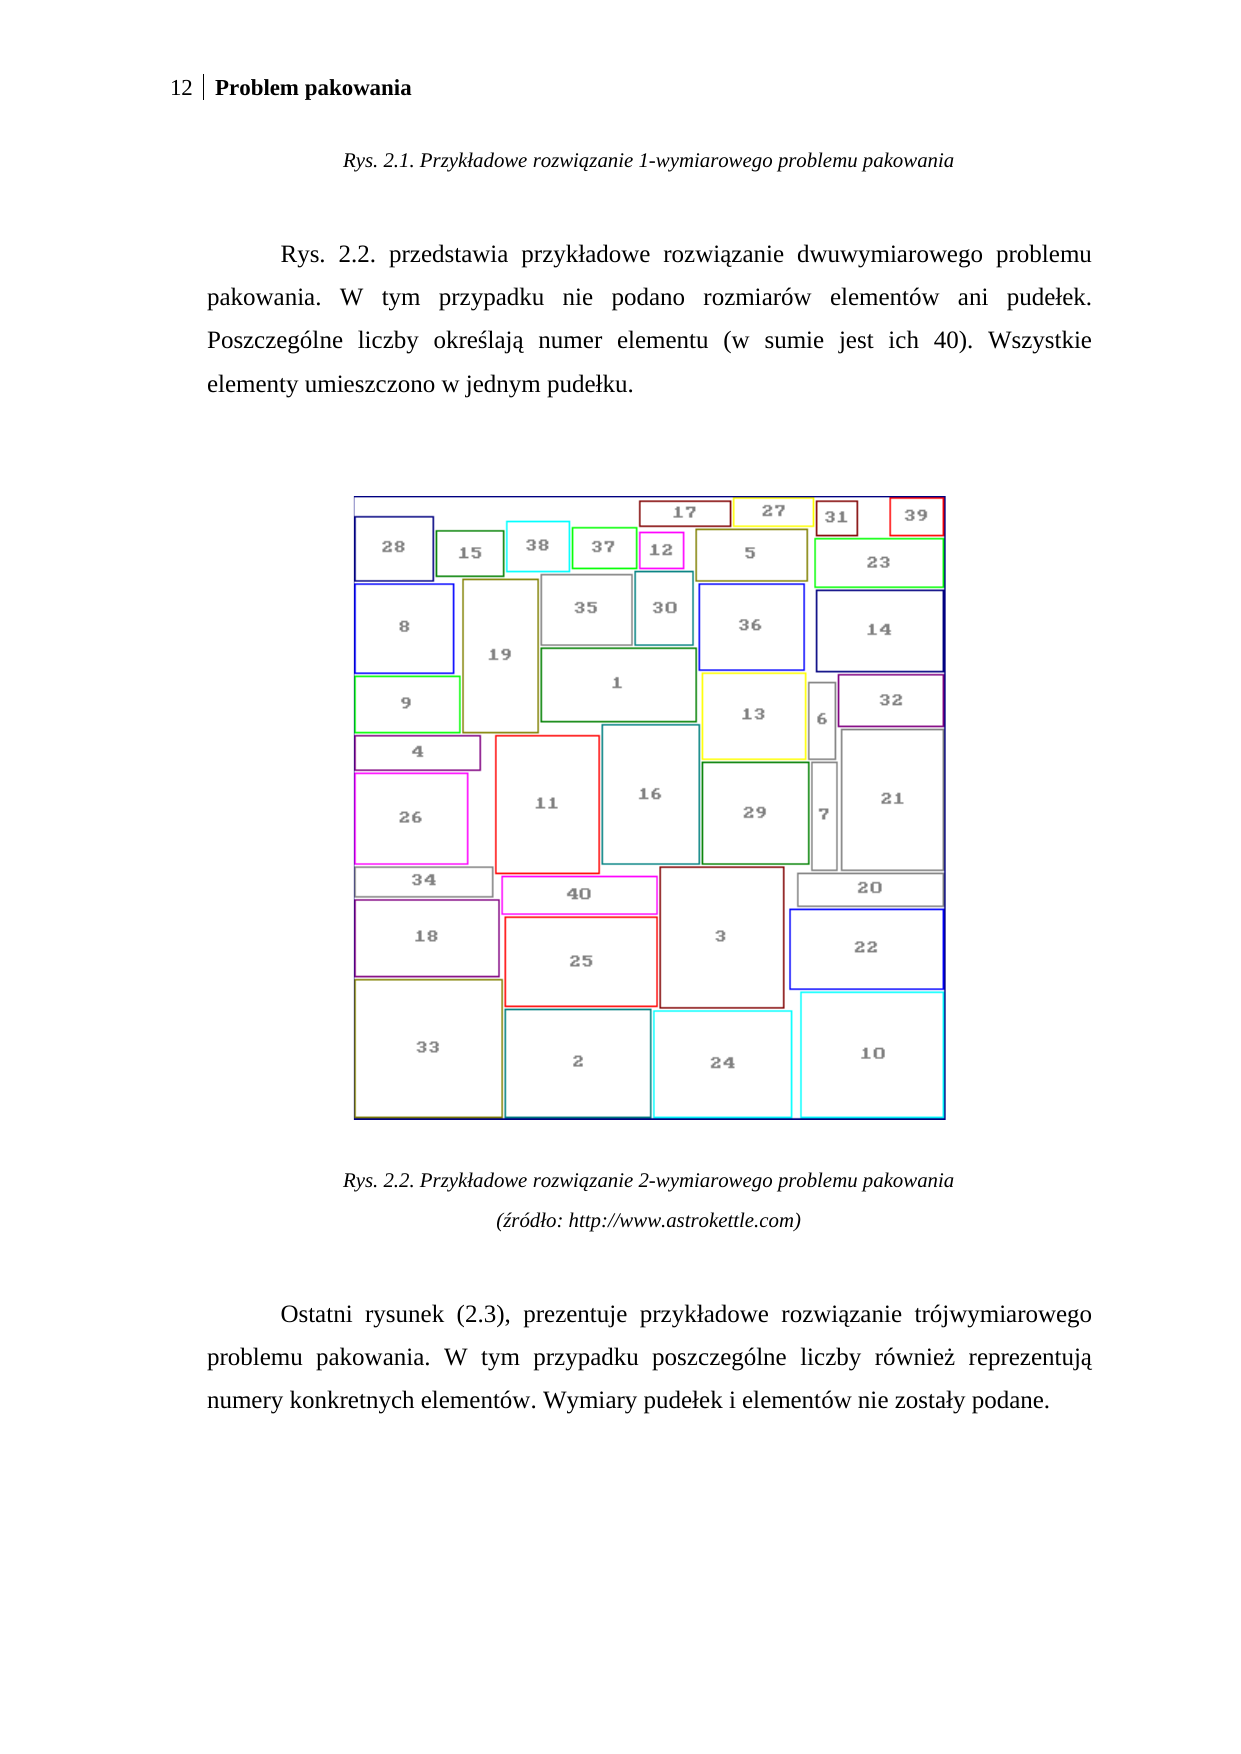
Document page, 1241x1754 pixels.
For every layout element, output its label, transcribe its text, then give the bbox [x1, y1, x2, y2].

text Rys. 2.2. przedstawia przykładowe rozwiązanie dwuwymiarowego problemu pakowania. W tym przypadku nie podano rozmiarów elementów ani pudełek. Poszczególne liczby określają numer elementu (w sumie jest ich 40). Wszystkie elementy umieszczono w jednym pudełku. [207, 239, 1092, 397]
text Rys. 2.2. Przykładowe rozwiązanie 2-wymiarowego problemu pakowania [207, 1168, 1092, 1192]
text Rys. 2.1. Przykładowe rozwiązanie 1-wymiarowego problemu pakowania [207, 148, 1092, 172]
text Ostatni rysunek (2.3), prezentuje przykładowe rozwiązanie trójwymiarowego problemu pakowania. W tym przypadku poszczególne liczby również reprezentują numery konkretnych elementów. Wymiary pudełek i elementów nie zostały podane. [207, 1299, 1092, 1414]
text (źródło: http://www.astrokettle.com) [207, 1208, 1092, 1232]
